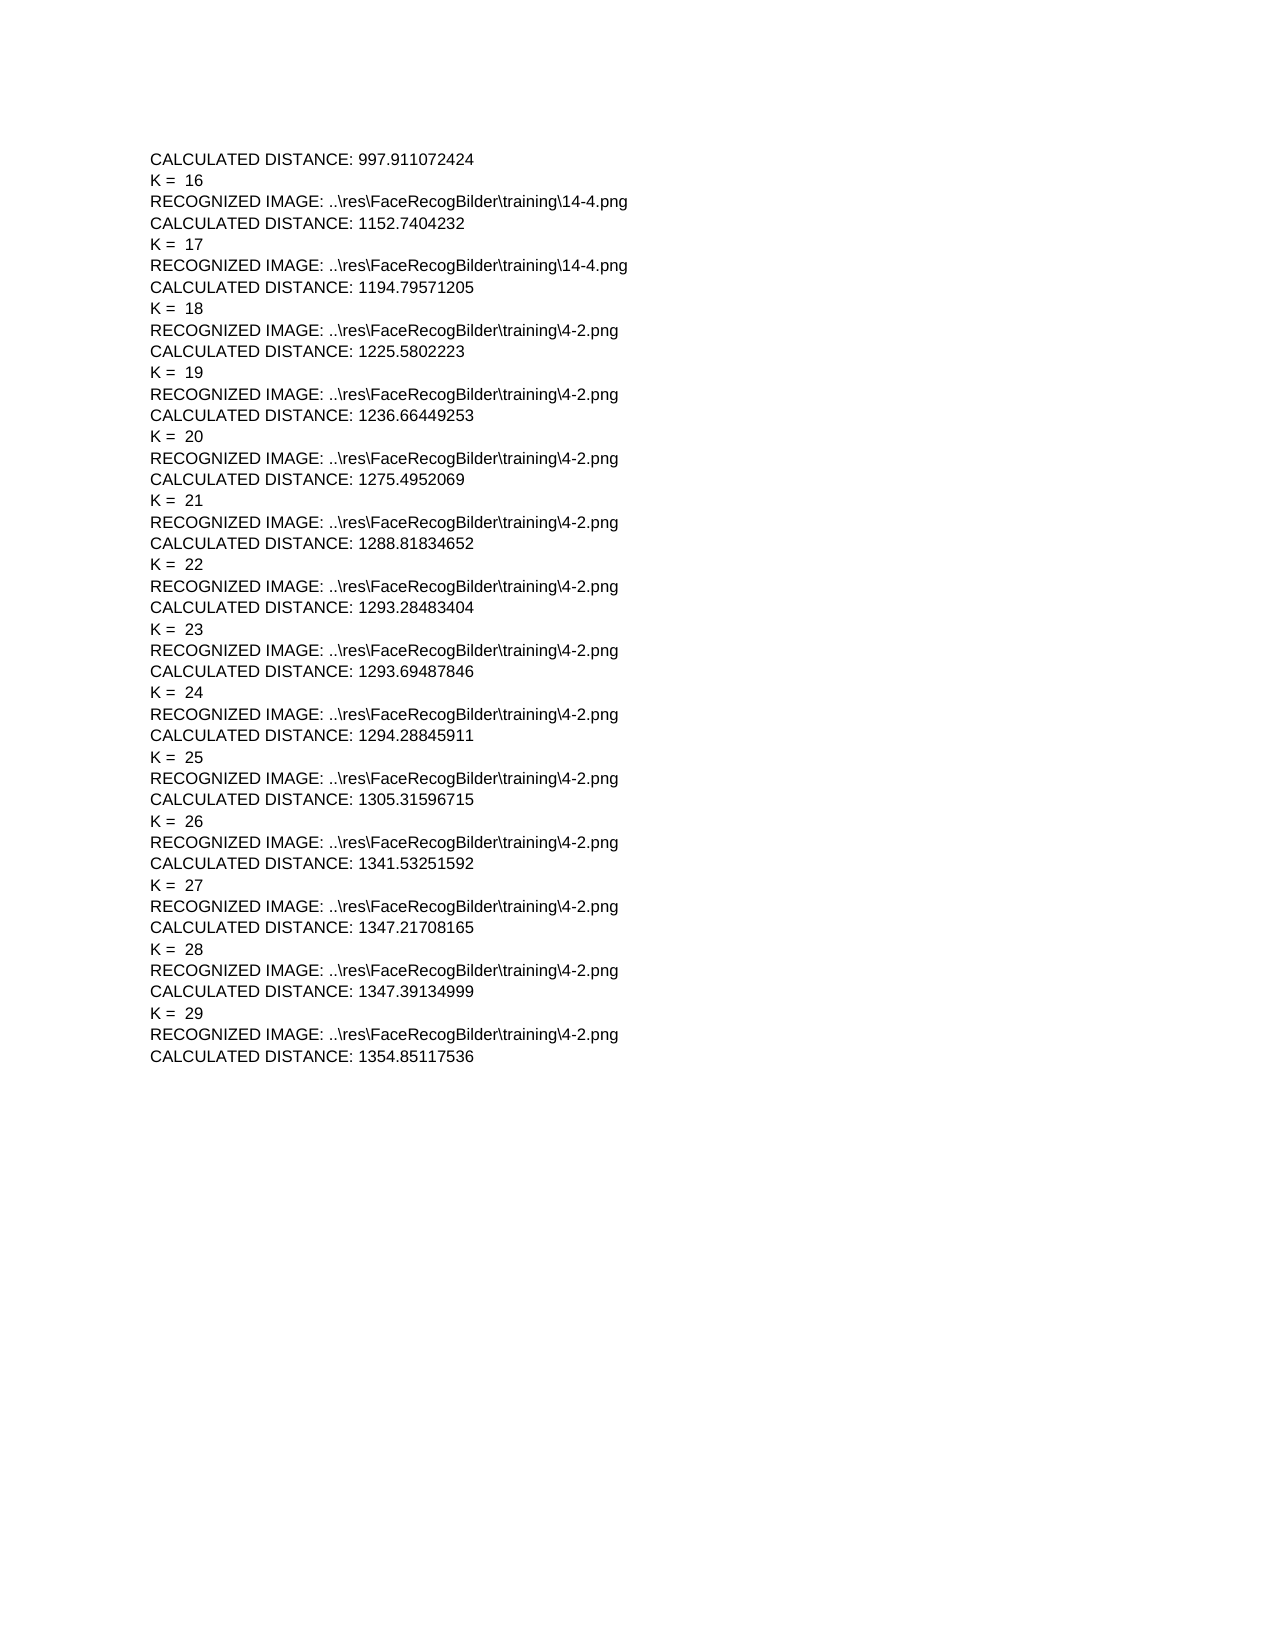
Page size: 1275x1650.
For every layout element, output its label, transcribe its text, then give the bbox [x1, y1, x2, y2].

text CALCULATED DISTANCE: 1225.5802223 [150, 342, 1125, 361]
text RECOGNIZED IMAGE: ..\res\FaceRecogBilder\training\4-2.png [150, 513, 1125, 532]
text CALCULATED DISTANCE: 1347.21708165 [150, 919, 1125, 937]
text K = 16 [150, 171, 1125, 190]
text RECOGNIZED IMAGE: ..\res\FaceRecogBilder\training\4-2.png [150, 961, 1125, 980]
text CALCULATED DISTANCE: 1354.85117536 [150, 1047, 1125, 1066]
text K = 18 [150, 299, 1125, 318]
text K = 28 [150, 940, 1125, 959]
text RECOGNIZED IMAGE: ..\res\FaceRecogBilder\training\4-2.png [150, 385, 1125, 403]
text K = 27 [150, 876, 1125, 895]
text CALCULATED DISTANCE: 1288.81834652 [150, 534, 1125, 553]
text CALCULATED DISTANCE: 1294.28845911 [150, 727, 1125, 745]
text K = 25 [150, 748, 1125, 767]
text CALCULATED DISTANCE: 1341.53251592 [150, 855, 1125, 873]
text RECOGNIZED IMAGE: ..\res\FaceRecogBilder\training\14-4.png [150, 193, 1125, 211]
text RECOGNIZED IMAGE: ..\res\FaceRecogBilder\training\4-2.png [150, 1026, 1125, 1044]
text RECOGNIZED IMAGE: ..\res\FaceRecogBilder\training\4-2.png [150, 321, 1125, 339]
text K = 19 [150, 363, 1125, 382]
text RECOGNIZED IMAGE: ..\res\FaceRecogBilder\training\4-2.png [150, 641, 1125, 660]
text CALCULATED DISTANCE: 1293.69487846 [150, 662, 1125, 681]
text K = 21 [150, 492, 1125, 510]
text RECOGNIZED IMAGE: ..\res\FaceRecogBilder\training\4-2.png [150, 577, 1125, 596]
text CALCULATED DISTANCE: 1194.79571205 [150, 278, 1125, 297]
text RECOGNIZED IMAGE: ..\res\FaceRecogBilder\training\14-4.png [150, 257, 1125, 275]
text RECOGNIZED IMAGE: ..\res\FaceRecogBilder\training\4-2.png [150, 769, 1125, 788]
text CALCULATED DISTANCE: 1236.66449253 [150, 406, 1125, 425]
text K = 17 [150, 235, 1125, 254]
text K = 29 [150, 1004, 1125, 1023]
text RECOGNIZED IMAGE: ..\res\FaceRecogBilder\training\4-2.png [150, 705, 1125, 724]
text RECOGNIZED IMAGE: ..\res\FaceRecogBilder\training\4-2.png [150, 449, 1125, 468]
text RECOGNIZED IMAGE: ..\res\FaceRecogBilder\training\4-2.png [150, 897, 1125, 916]
text K = 24 [150, 684, 1125, 702]
text CALCULATED DISTANCE: 1305.31596715 [150, 791, 1125, 809]
text CALCULATED DISTANCE: 1152.7404232 [150, 214, 1125, 233]
text K = 26 [150, 812, 1125, 831]
text CALCULATED DISTANCE: 1275.4952069 [150, 470, 1125, 489]
text K = 20 [150, 428, 1125, 446]
text CALCULATED DISTANCE: 997.911072424 [150, 150, 1125, 169]
text CALCULATED DISTANCE: 1347.39134999 [150, 983, 1125, 1001]
text K = 23 [150, 620, 1125, 638]
text CALCULATED DISTANCE: 1293.28483404 [150, 598, 1125, 617]
text RECOGNIZED IMAGE: ..\res\FaceRecogBilder\training\4-2.png [150, 833, 1125, 852]
text K = 22 [150, 556, 1125, 574]
